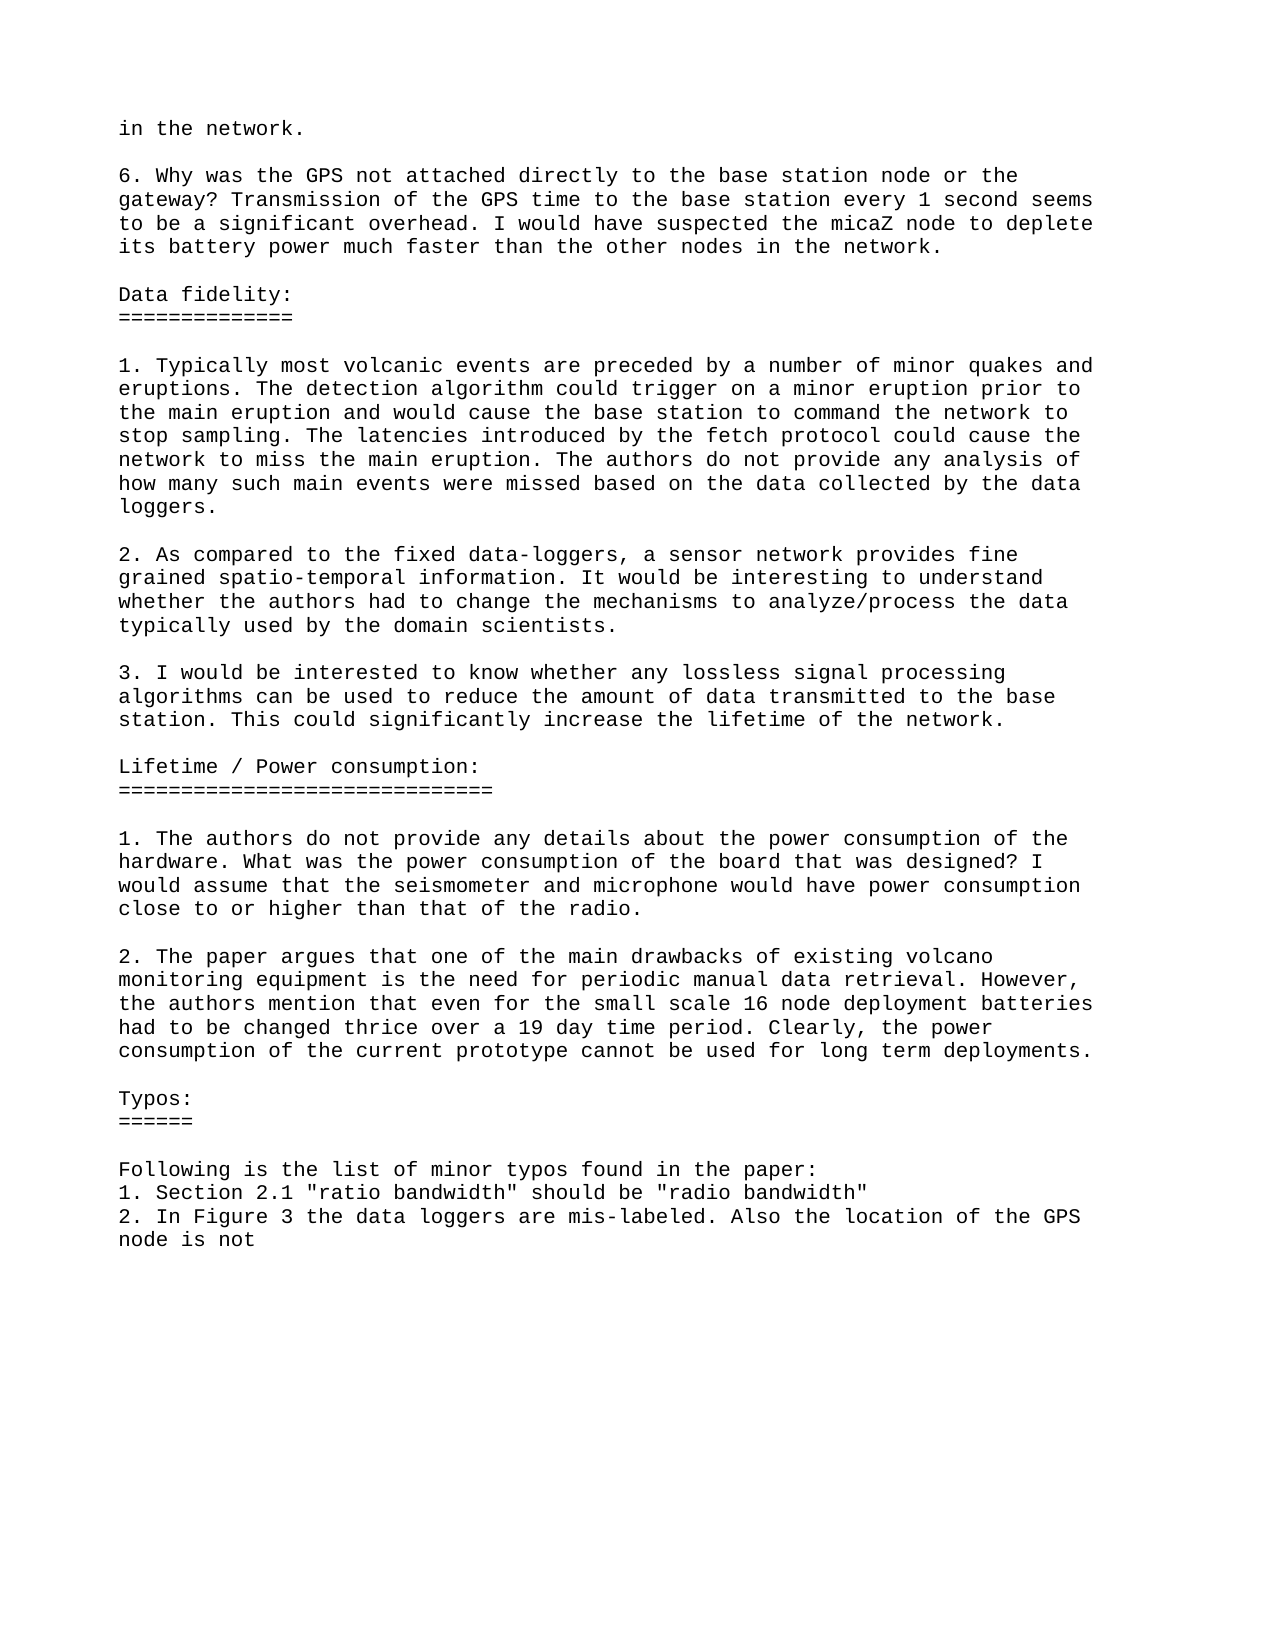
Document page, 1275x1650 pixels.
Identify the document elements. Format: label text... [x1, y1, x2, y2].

text would assume that the seismometer and microphone would have power consumption [118, 875, 1157, 898]
text Lifetime / Power consumption: [118, 757, 1157, 780]
text 3. I would be interested to know whether any lossless signal processing [118, 662, 1157, 686]
text 2. In Figure 3 the data loggers are mis-labeled. Also the location of the GPS [118, 1206, 1157, 1229]
text 1. Typically most volcanic events are preceded by a number of minor quakes and [118, 354, 1157, 378]
text stop sampling. The latencies introduced by the fetch protocol could cause the [118, 426, 1157, 449]
text close to or higher than that of the radio. [118, 898, 1157, 922]
text Following is the list of minor typos found in the paper: [118, 1158, 1157, 1182]
text Data fidelity: [118, 284, 1157, 307]
text eruptions. The detection algorithm could trigger on a minor eruption prior to [118, 378, 1157, 402]
text ============================== [118, 780, 1157, 804]
text consumption of the current prototype cannot be used for long term deployments. [118, 1040, 1157, 1064]
text 6. Why was the GPS not attached directly to the base station node or the [118, 165, 1157, 189]
text typically used by the domain scientists. [118, 615, 1157, 638]
text ====== [118, 1111, 1157, 1135]
text 1. The authors do not provide any details about the power consumption of the [118, 827, 1157, 851]
text monitoring equipment is the need for periodic manual data retrieval. However, [118, 969, 1157, 993]
text algorithms can be used to reduce the amount of data transmitted to the base [118, 686, 1157, 709]
text loggers. [118, 496, 1157, 520]
text had to be changed thrice over a 19 day time period. Clearly, the power [118, 1017, 1157, 1040]
text the authors mention that even for the small scale 16 node deployment batteries [118, 993, 1157, 1017]
text node is not [118, 1229, 1157, 1253]
text whether the authors had to change the mechanisms to analyze/process the data [118, 591, 1157, 615]
text Typos: [118, 1088, 1157, 1111]
text gateway? Transmission of the GPS time to the base station every 1 second seems [118, 189, 1157, 213]
text hardware. What was the power consumption of the board that was designed? I [118, 851, 1157, 875]
text 2. The paper argues that one of the main drawbacks of existing volcano [118, 946, 1157, 969]
text to be a significant overhead. I would have suspected the micaZ node to deplete [118, 213, 1157, 236]
text 1. Section 2.1 "ratio bandwidth" should be "radio bandwidth" [118, 1182, 1157, 1206]
text 2. As compared to the fixed data-loggers, a sensor network provides fine [118, 544, 1157, 567]
text how many such main events were missed based on the data collected by the data [118, 473, 1157, 496]
text ============== [118, 307, 1157, 331]
text the main eruption and would cause the base station to command the network to [118, 402, 1157, 426]
text network to miss the main eruption. The authors do not provide any analysis of [118, 449, 1157, 473]
text its battery power much faster than the other nodes in the network. [118, 236, 1157, 260]
text station. This could significantly increase the lifetime of the network. [118, 709, 1157, 733]
text in the network. [118, 118, 1157, 142]
text grained spatio-temporal information. It would be interesting to understand [118, 567, 1157, 591]
